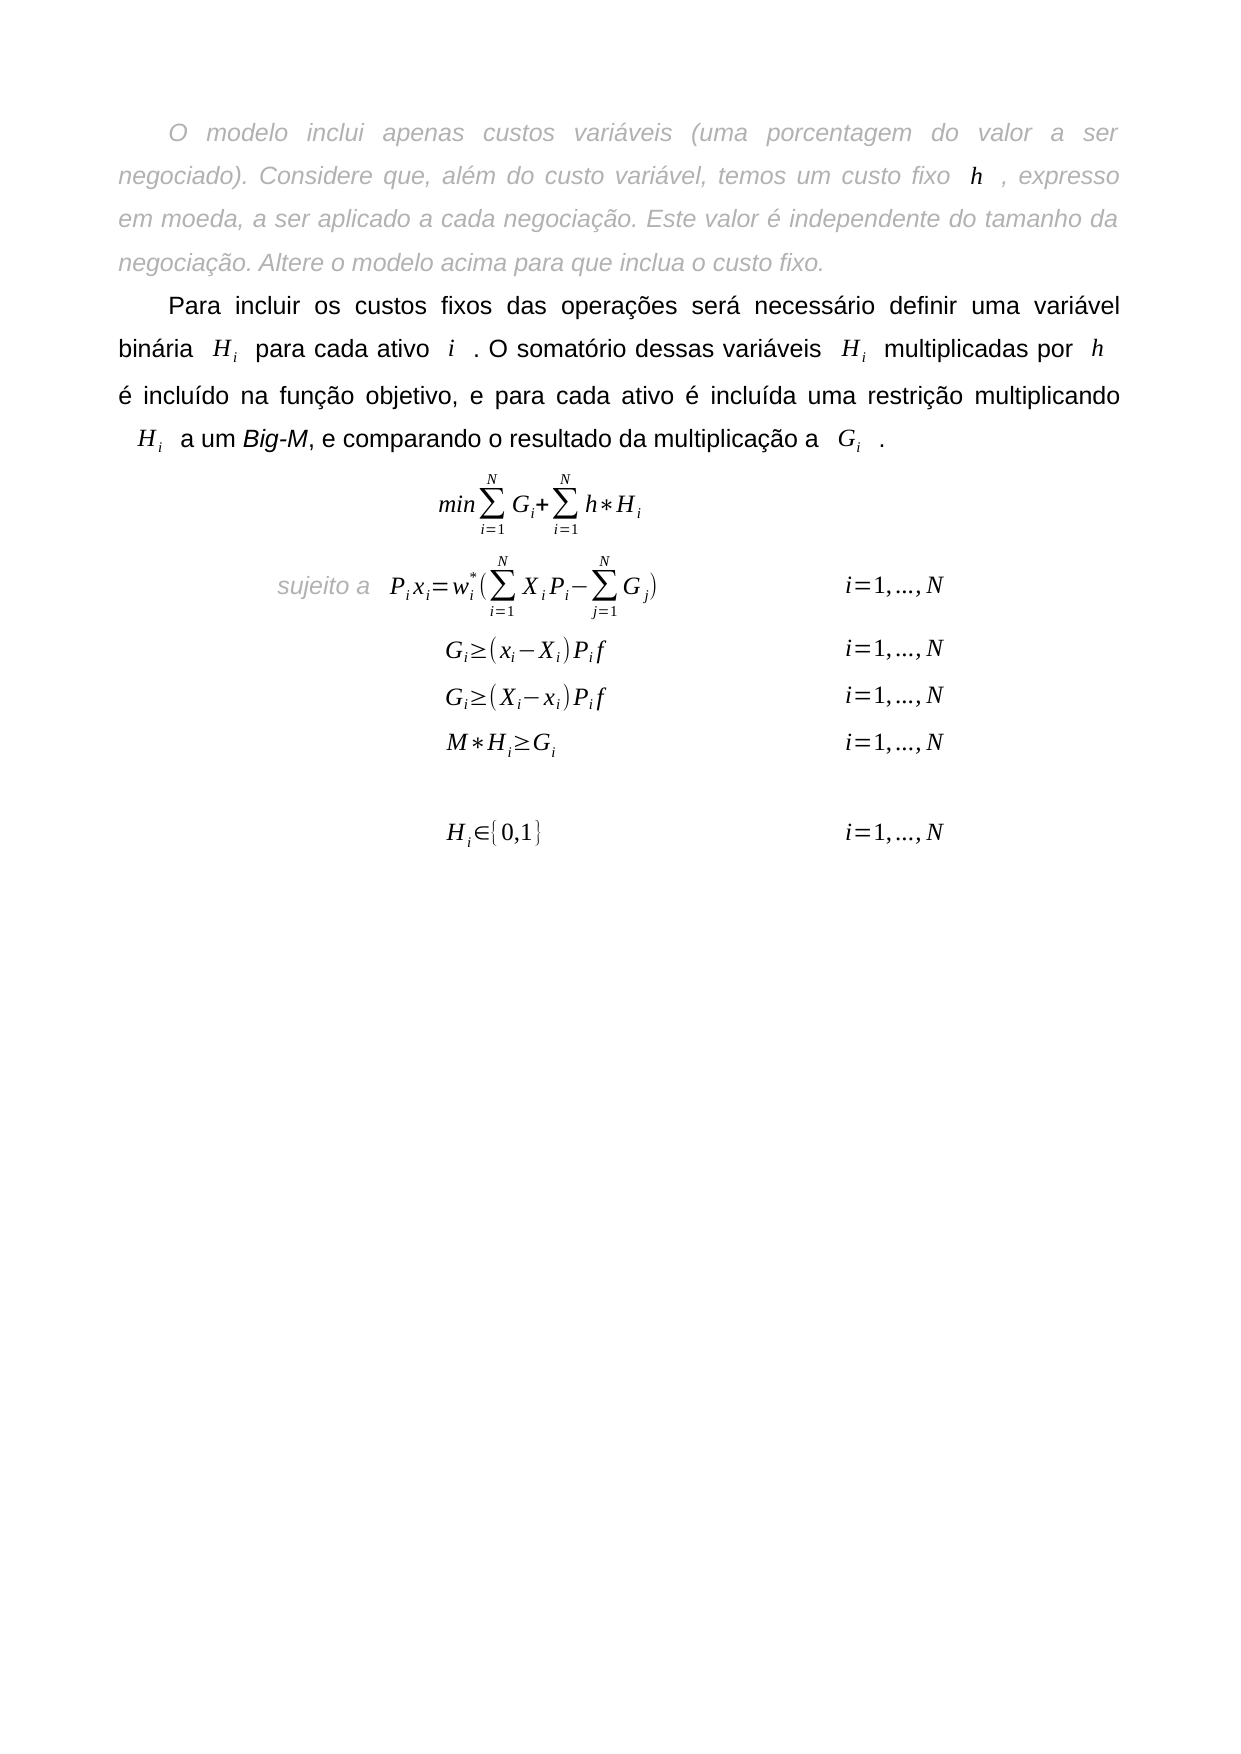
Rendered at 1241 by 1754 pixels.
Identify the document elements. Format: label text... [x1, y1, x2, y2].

text sujeito a [118, 552, 1122, 619]
text O modelo inclui apenas custos variáveis (uma porcentagem do valor a ser negociado). Considere que, além do custo variável, temos um custo fixo, expresso em moeda, a ser aplicado a cada negociação. Este valor é independente do tamanho da negociação. Altere o modelo acima para que inclua o custo fixo. [118, 118, 1122, 276]
text Para incluir os custos fixos das operações será necessário definir uma variável bináriapara cada ativo. O somatório dessas variáveismultiplicadas poré incluído na função objetivo, e para cada ativo é incluída uma restrição multiplicandoa um Big-M, e comparando o resultado da multiplicação a. [118, 291, 1122, 456]
